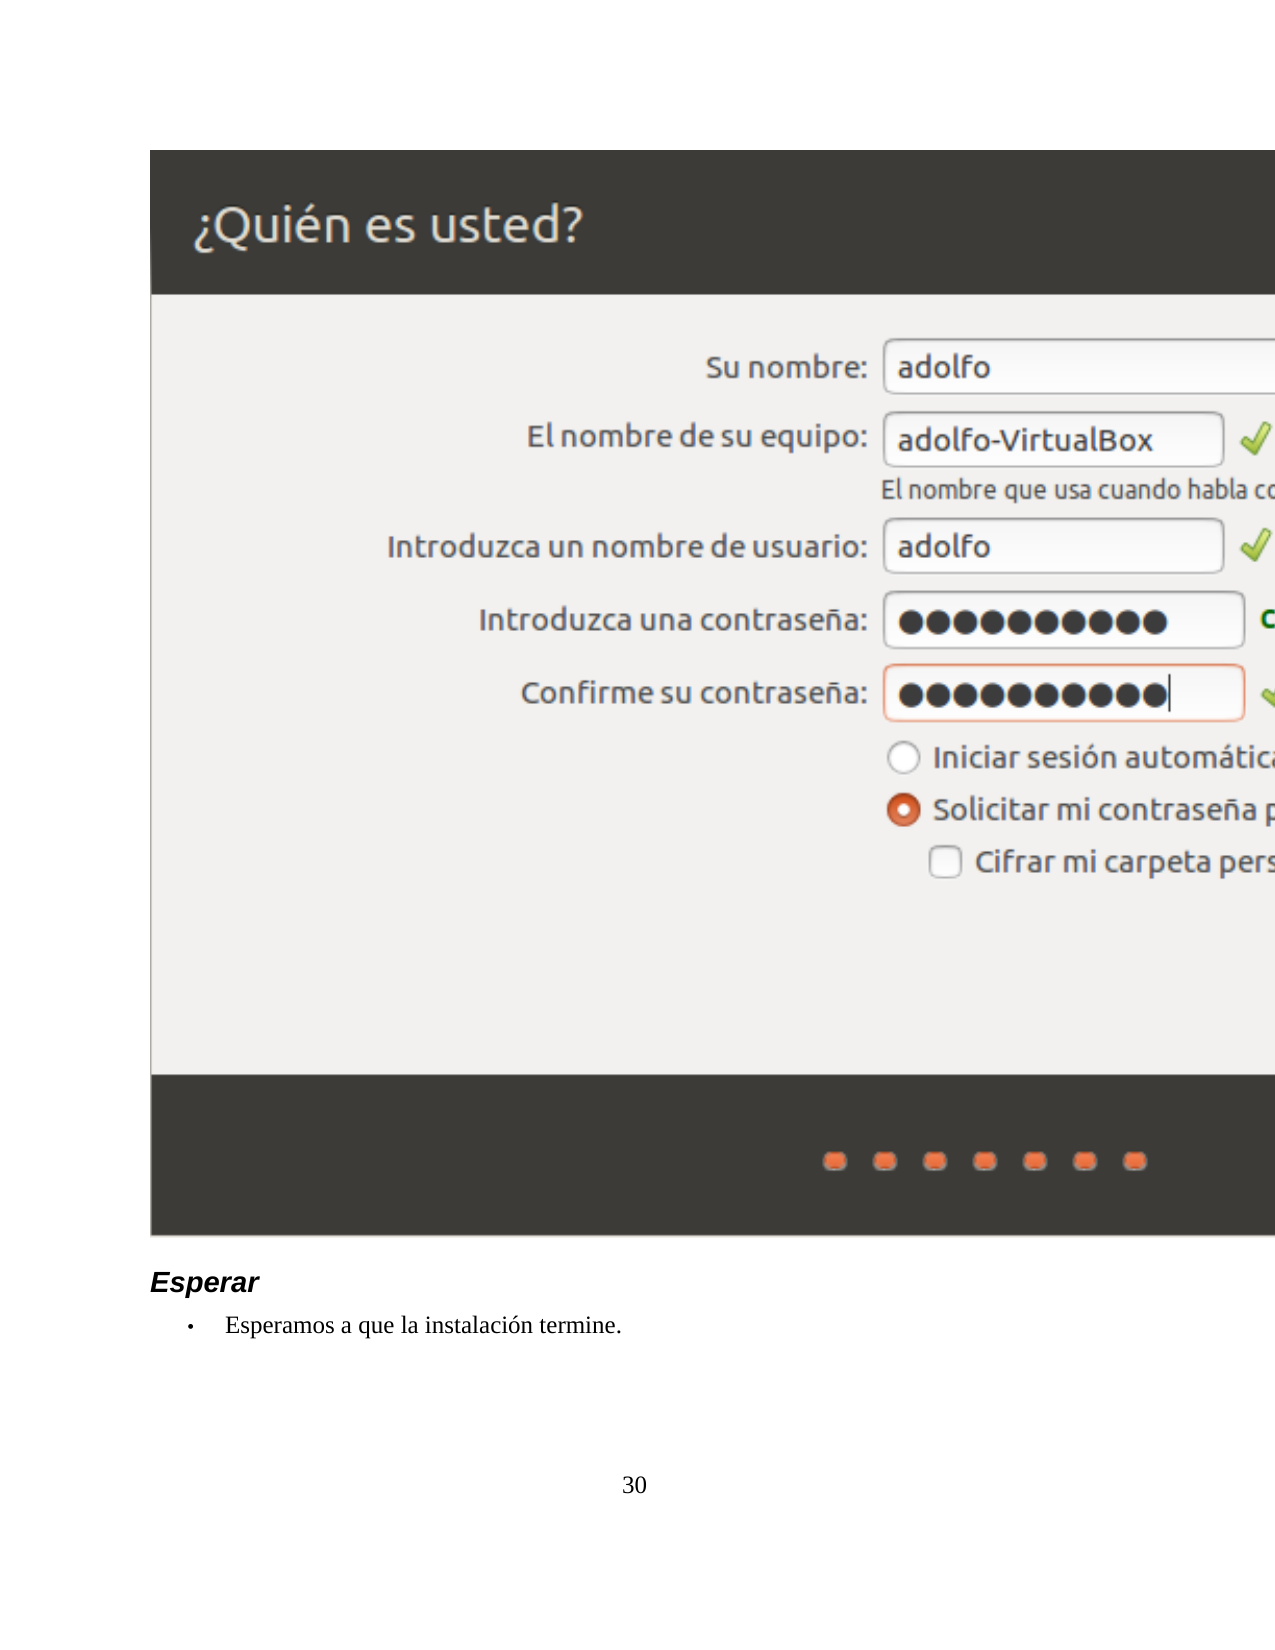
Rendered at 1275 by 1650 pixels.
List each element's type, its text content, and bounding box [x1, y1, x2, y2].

subtitle Esperar [150, 1264, 1125, 1298]
list Esperamos a que la instalación termine. [187, 1311, 1125, 1339]
picture [150, 150, 1275, 1240]
